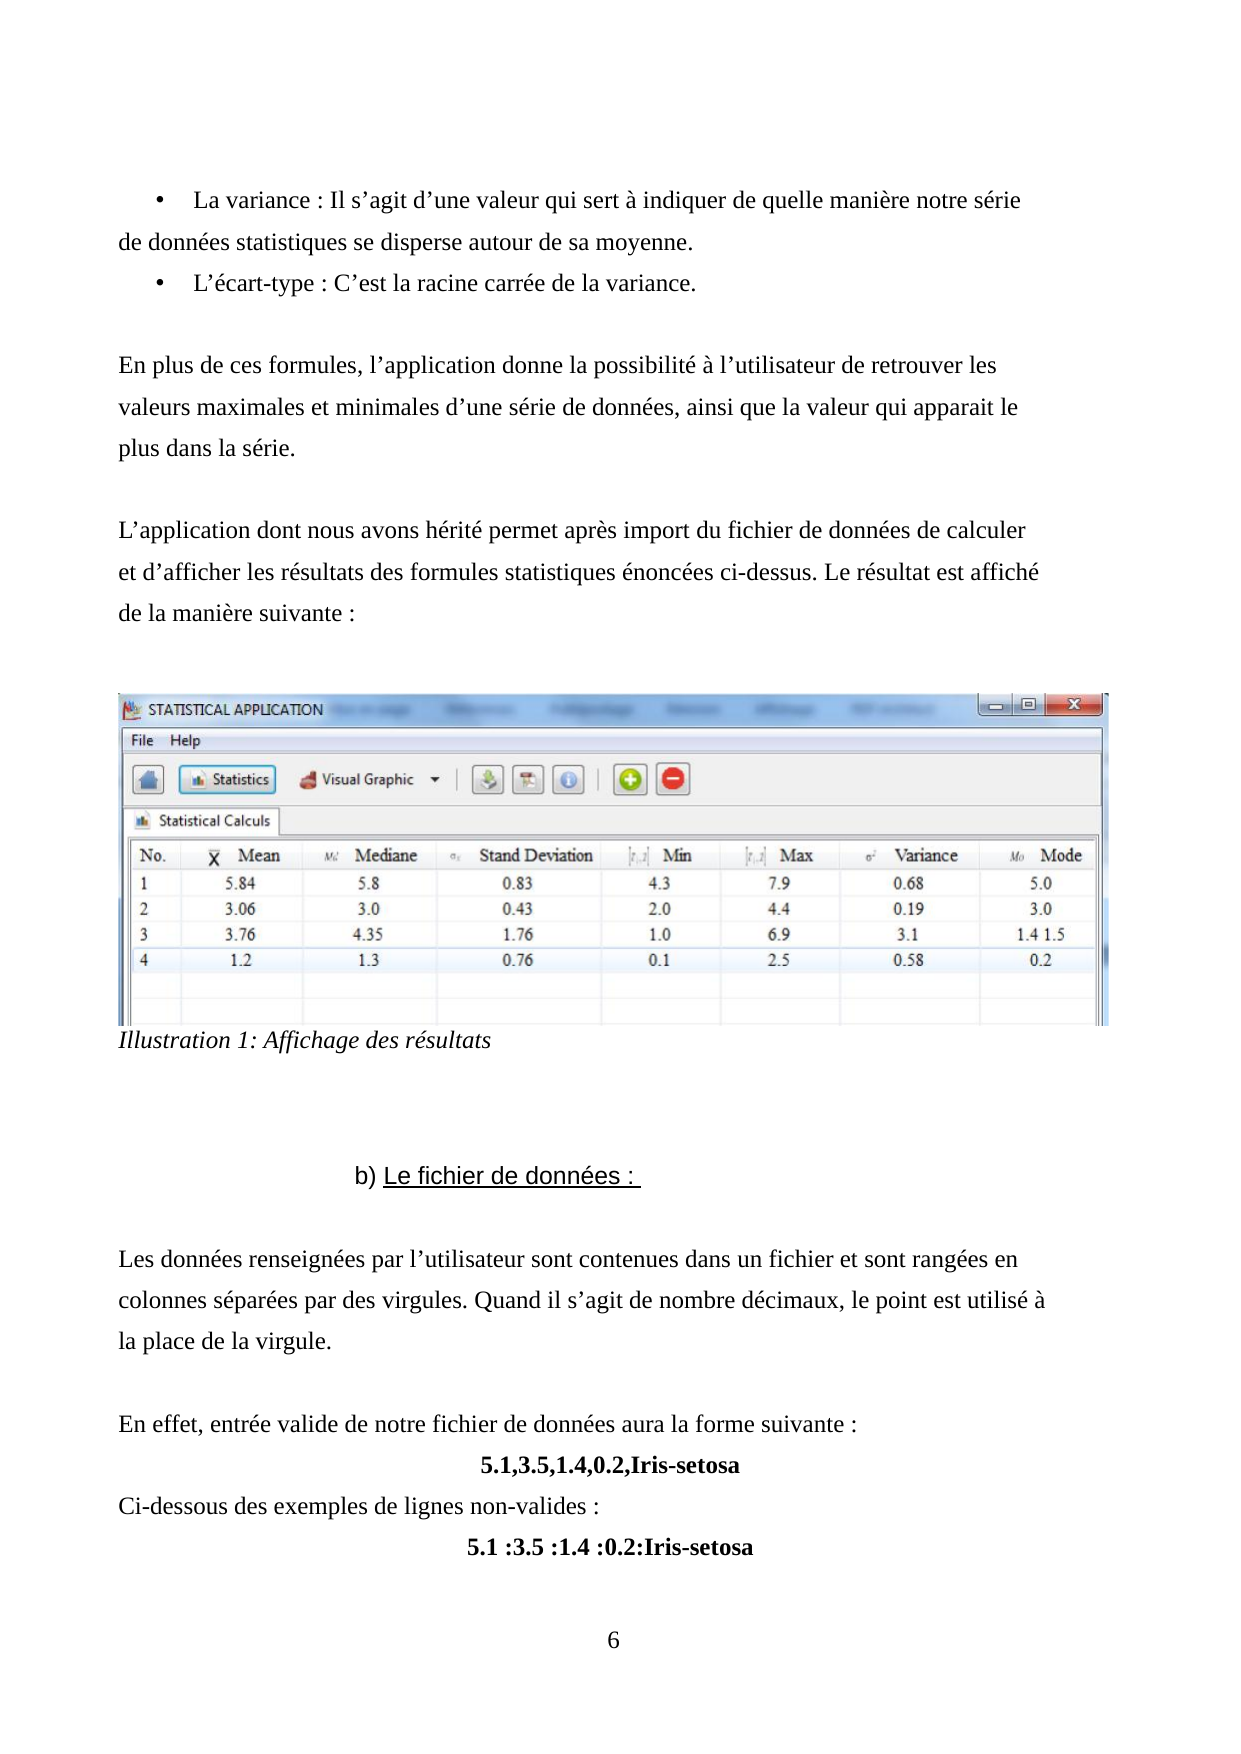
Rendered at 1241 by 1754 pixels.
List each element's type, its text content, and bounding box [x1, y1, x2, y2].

text L’application dont nous avons hérité permet après import du fichier de données de calculer [118, 516, 1108, 544]
text En plus de ces formules, l’application donne la possibilité à l’utilisateur de retrouver les [118, 351, 1108, 379]
list L’écart-type : C’est la racine carrée de la variance. [156, 268, 1108, 297]
text colonnes séparées par des virgules. Quand il s’agit de nombre décimaux, le point est utilisé à [118, 1285, 1108, 1314]
text la place de la virgule. [118, 1326, 1108, 1355]
text de données statistiques se disperse autour de sa moyenne. [118, 227, 1108, 256]
text de la manière suivante : [118, 598, 1108, 627]
text Ci-dessous des exemples de lignes non-valides : [118, 1491, 1108, 1520]
text Les données renseignées par l’utilisateur sont contenues dans un fichier et sont rangées en [118, 1244, 1108, 1272]
text plus dans la série. [118, 433, 1108, 462]
subtitle Le fichier de données : [208, 1161, 1108, 1190]
text 5.1,3.5,1.4,0.2,Iris-setosa [118, 1450, 1108, 1479]
text En effet, entrée valide de notre fichier de données aura la forme suivante : [118, 1409, 1108, 1437]
text Illustration 1: Affichage des résultats [118, 1026, 1108, 1054]
list La variance : Il s’agit d’une valeur qui sert à indiquer de quelle manière notre série [156, 186, 1108, 214]
text valeurs maximales et minimales d’une série de données, ainsi que la valeur qui apparait le [118, 392, 1108, 421]
text et d’afficher les résultats des formules statistiques énoncées ci-dessus. Le résultat est affiché [118, 557, 1108, 586]
picture [118, 693, 1109, 1026]
text 5.1 :3.5 :1.4 :0.2:Iris-setosa [118, 1532, 1108, 1561]
